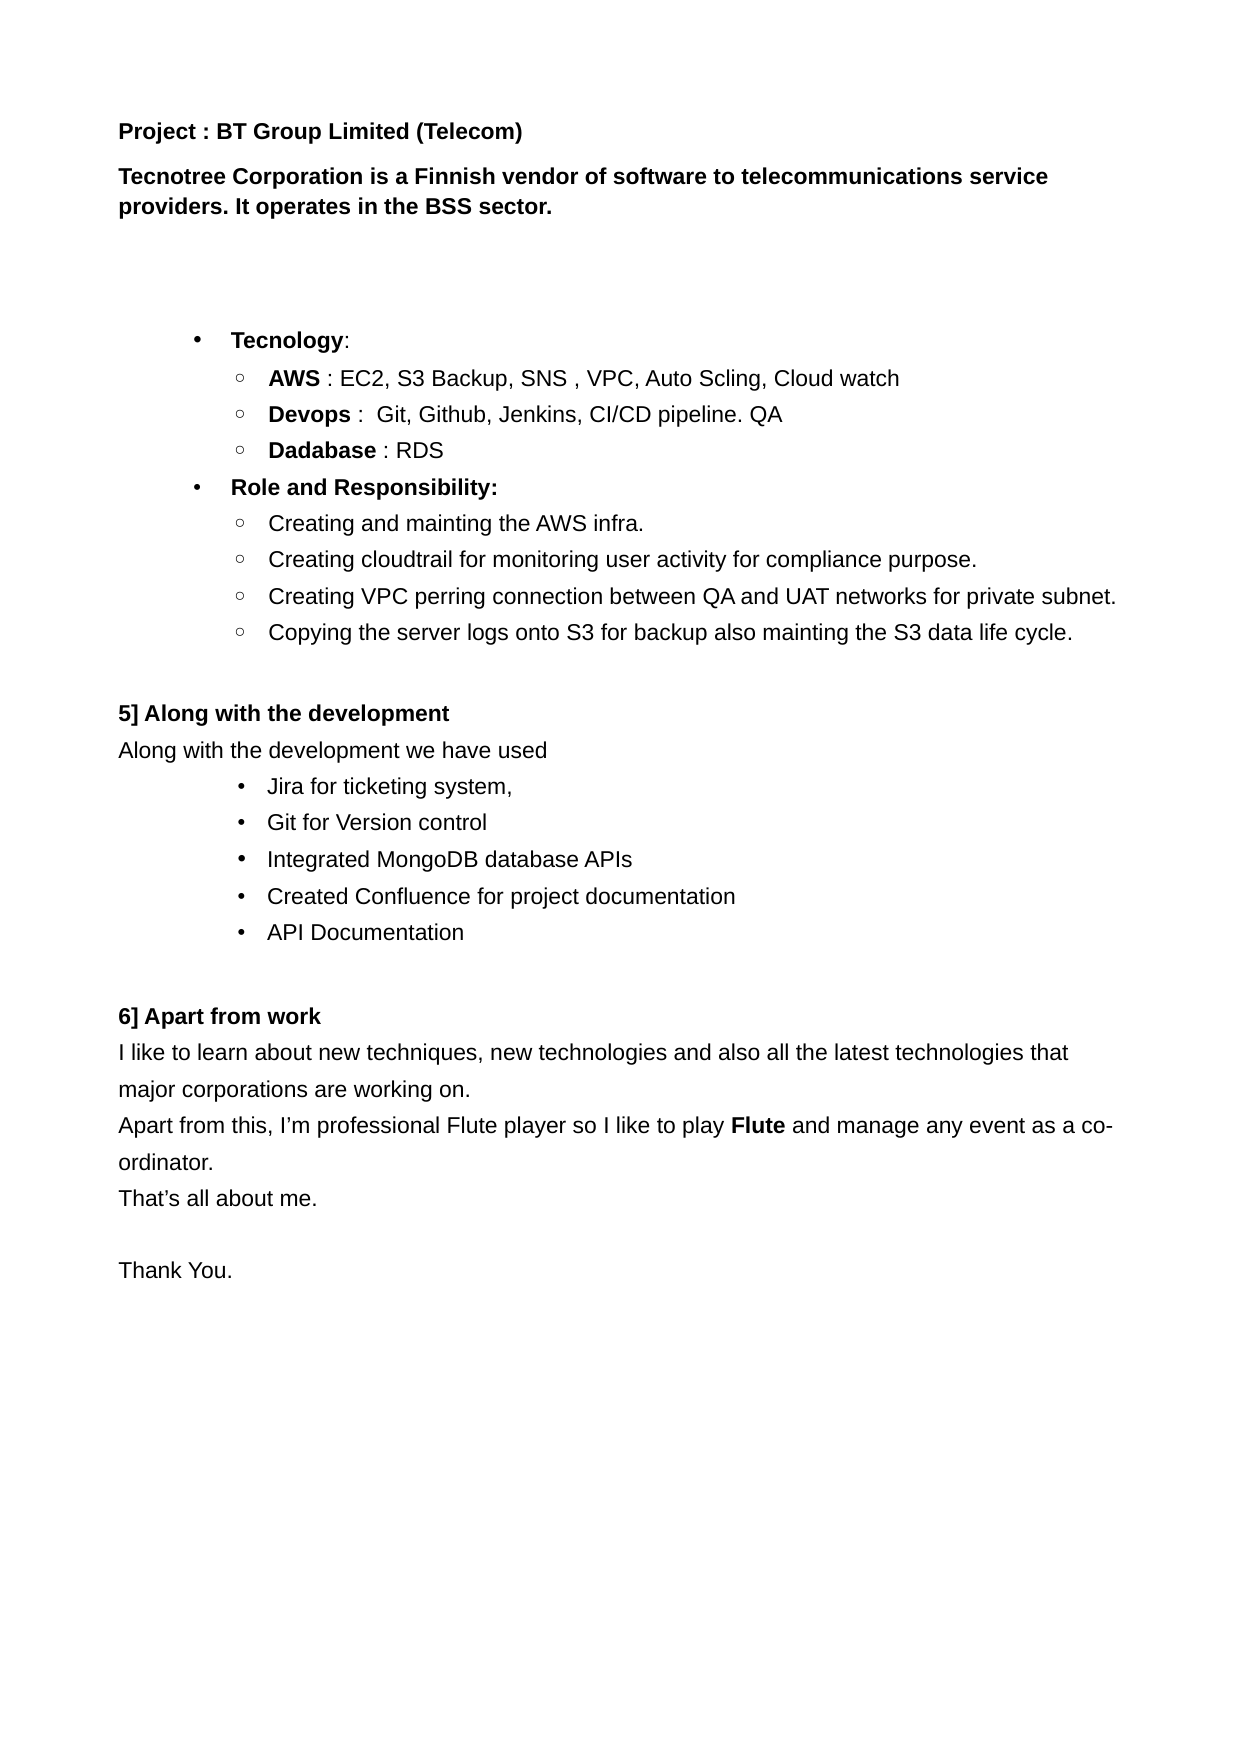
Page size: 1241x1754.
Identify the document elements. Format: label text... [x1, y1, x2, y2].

text Apart from this, I’m professional Flute player so I like to play Flute and manage any event as a co-ordinator. [118, 1112, 1122, 1175]
list Git for Version control [237, 809, 1122, 836]
list Jira for ticketing system, [237, 773, 1122, 799]
list Dadabase : RDS [231, 437, 1122, 464]
list AWS : EC2, S3 Backup, SNS , VPC, Auto Scling, Cloud watch [231, 364, 1122, 391]
list API Documentation [237, 919, 1122, 945]
list Tecnology:­ [193, 327, 1122, 354]
list Role and Responsibility: [193, 474, 1122, 500]
list Copying the server logs onto S3 for backup also mainting the S3 data life cycle. [231, 619, 1122, 645]
list Created Confluence for project documentation [237, 883, 1122, 909]
text Along with the development we have used [118, 737, 1122, 763]
list Creating and mainting the AWS infra. [231, 510, 1122, 536]
text Thank You. [118, 1257, 1122, 1284]
text 6] Apart from work [118, 1003, 1122, 1029]
text I like to learn about new techniques, new technologies and also all the latest technologies that major corporations are working on. [118, 1039, 1122, 1102]
list Creating cloudtrail for monitoring user activity for compliance purpose. [231, 546, 1122, 573]
list Devops : Git, Github, Jenkins, CI/CD pipeline. QA [231, 401, 1122, 427]
text That’s all about me. [118, 1185, 1122, 1211]
list Project : BT Group Limited (Telecom) [118, 118, 1122, 144]
list Integrated MongoDB database APIs [237, 846, 1122, 872]
text 5] Along with the development [118, 700, 1122, 727]
list Tecnotree Corporation is a Finnish vendor of software to telecommunications service providers. It operates in the BSS sector. [118, 163, 1122, 219]
list Creating VPC perring connection between QA and UAT networks for private subnet. [231, 583, 1122, 609]
